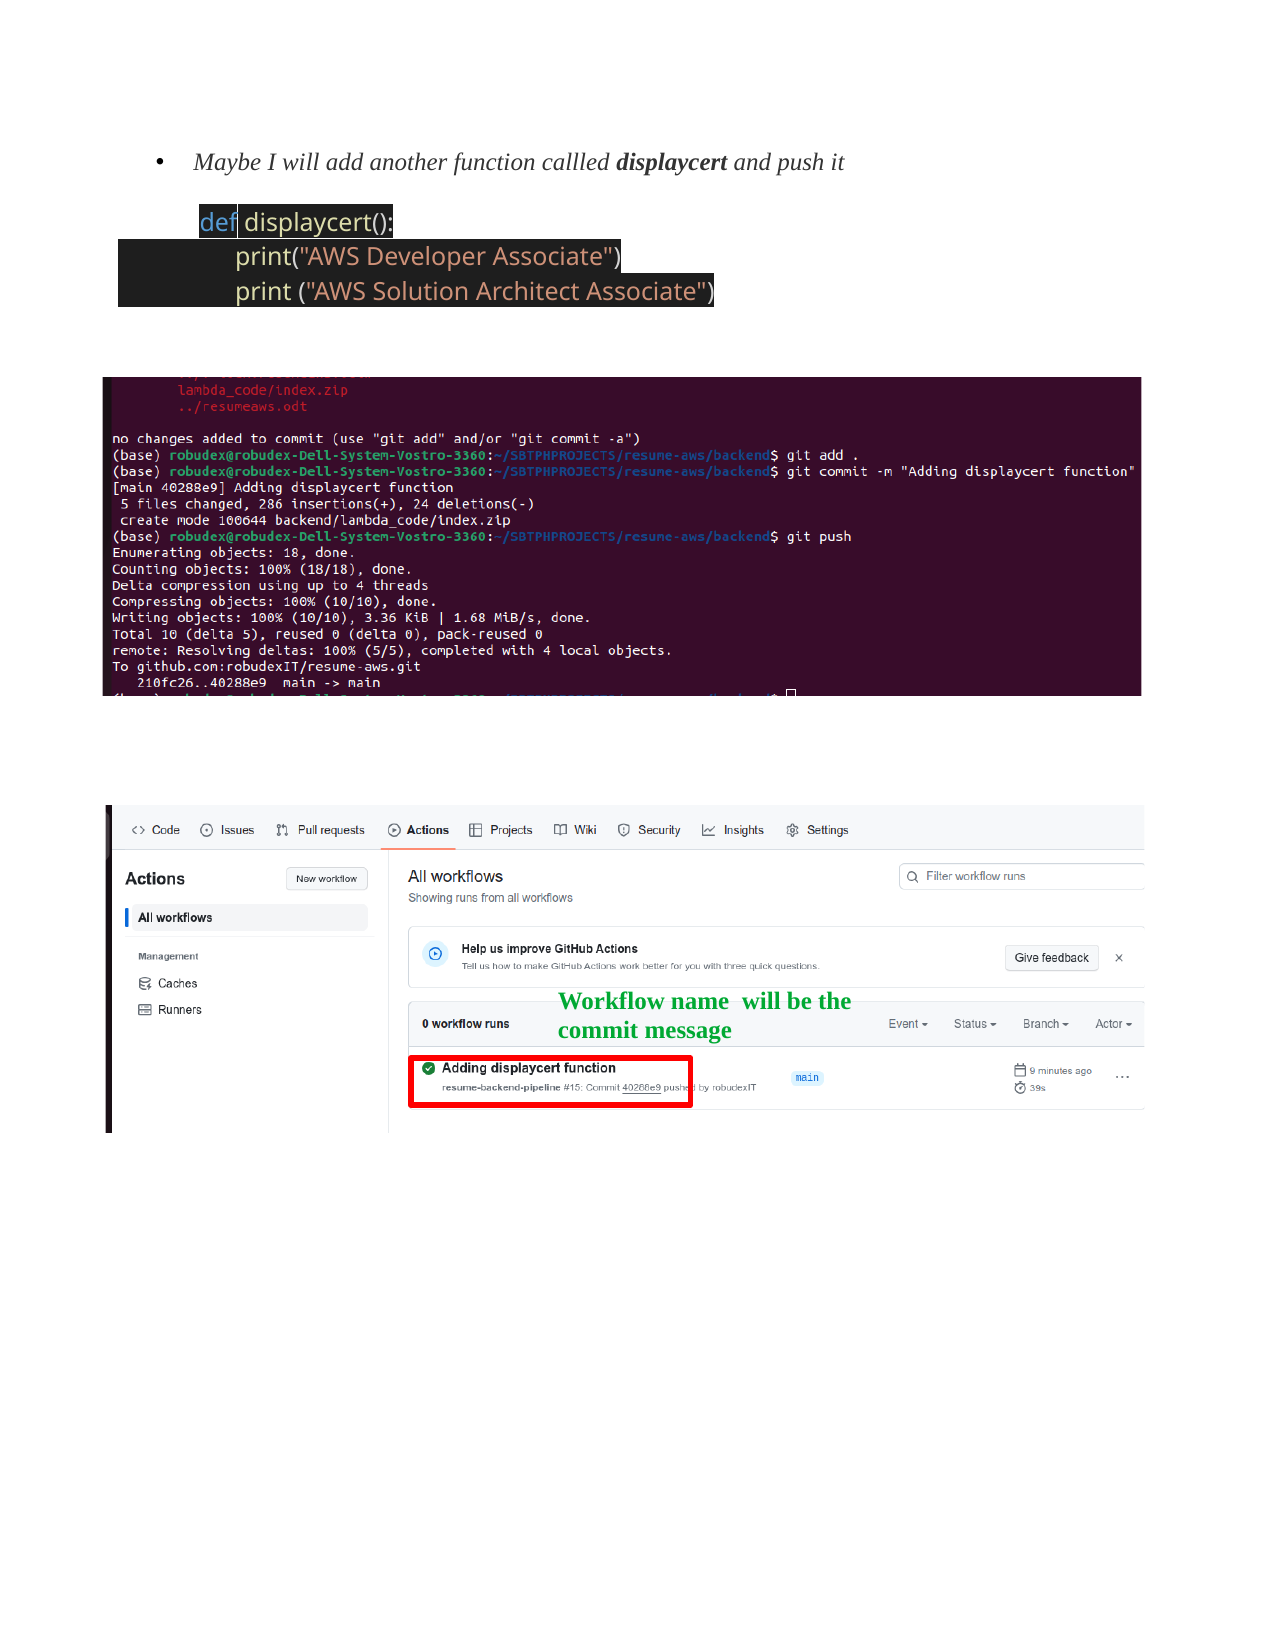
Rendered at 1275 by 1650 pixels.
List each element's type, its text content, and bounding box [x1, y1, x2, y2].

list Maybe I will add another function callled displaycert and push it [156, 147, 1157, 176]
picture [105, 805, 1145, 1133]
picture [102, 377, 1142, 696]
text def displaycert(): [118, 204, 1157, 238]
text print("AWS Developer Associate") [118, 238, 1157, 273]
text print ("AWS Solution Architect Associate") [118, 273, 1157, 307]
